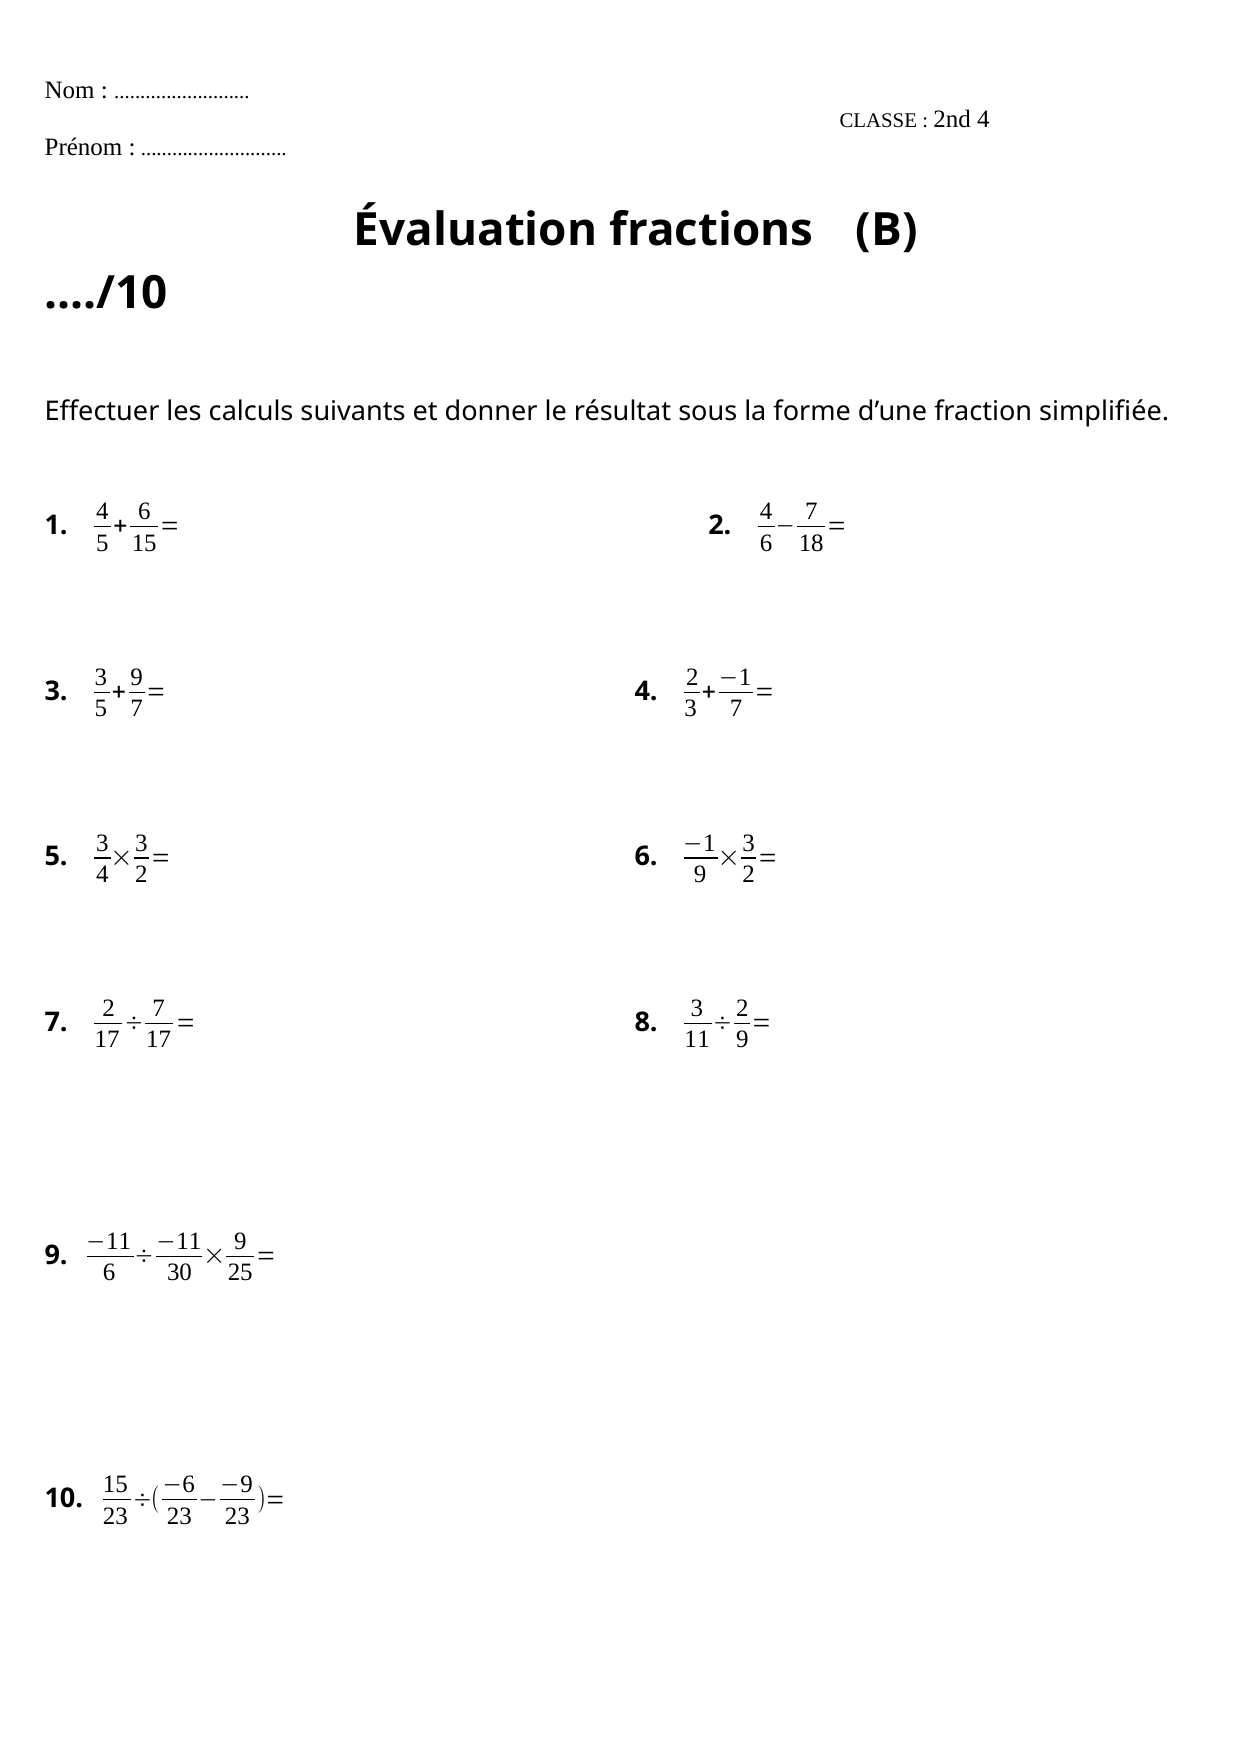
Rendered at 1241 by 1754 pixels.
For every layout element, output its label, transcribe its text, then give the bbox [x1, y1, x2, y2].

subtitle 3. 4. [44, 663, 1196, 722]
subtitle 1. 2. [44, 498, 1196, 557]
subtitle 5. 6. [44, 829, 1196, 888]
subtitle Effectuer les calculs suivants et donner le résultat sous la forme d’une fraction simplifiée. [44, 391, 1196, 428]
subtitle Évaluation fractions (B) ..../10 [44, 197, 1196, 321]
text 9. [44, 1228, 1196, 1287]
subtitle 7. 8. [44, 995, 1196, 1057]
text 10. [44, 1471, 1196, 1530]
